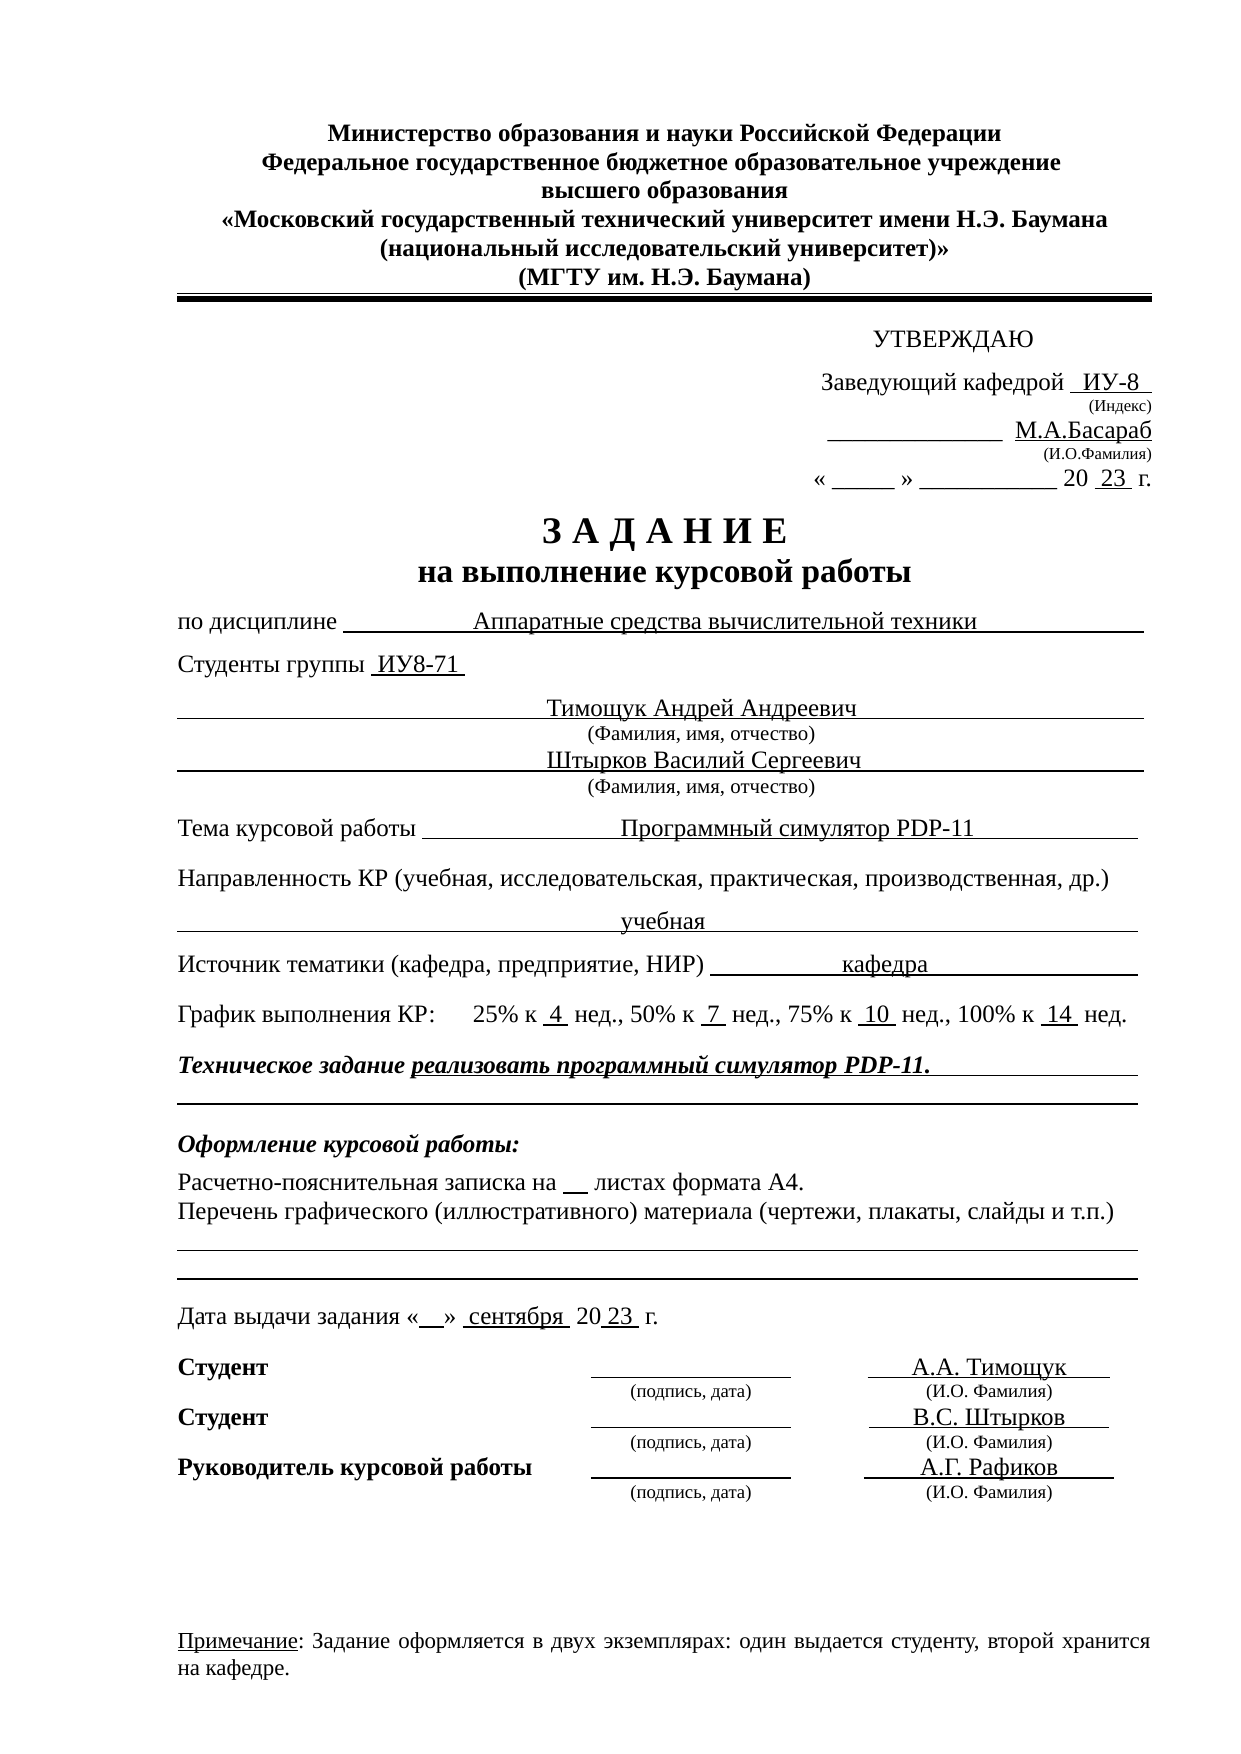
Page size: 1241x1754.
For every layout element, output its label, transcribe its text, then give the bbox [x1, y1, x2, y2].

text по дисциплине Аппаратные средства вычислительной техники [177, 606, 1152, 635]
text (Фамилия, имя, отчество) [177, 721, 1152, 745]
table_cell (И.О. Фамилия) [827, 1481, 1151, 1524]
text на выполнение курсовой работы [177, 551, 1152, 589]
text Федеральное государственное бюджетное образовательное учреждение [177, 147, 1152, 176]
text Тимощук Андрей Андреевич [177, 693, 1152, 721]
table_header [555, 1352, 827, 1380]
text Техническое задание реализовать программный симулятор PDP-11. [177, 1050, 1152, 1107]
text (Индекс) [177, 396, 1152, 415]
text Расчетно-пояснительная записка на листах формата А4. [177, 1167, 1152, 1196]
table_cell [177, 1380, 555, 1402]
table_header Студент [177, 1352, 555, 1380]
table_cell (подпись, дата) [555, 1481, 827, 1524]
text ______________ М.А.Басараб [251, 415, 1152, 443]
text « _____ » ___________ 20 23 г. [251, 463, 1152, 491]
text Тема курсовой работы Программный симулятор PDP-11 [177, 813, 1152, 841]
text Дата выдачи задания « » сентября 20 23 г. [177, 1301, 1152, 1330]
text (МГТУ им. Н.Э. Баумана) [177, 262, 1152, 293]
text Штырков Василий Сергеевич [177, 745, 1152, 774]
text Оформление курсовой работы: [177, 1129, 1152, 1158]
text Источник тематики (кафедра, предприятие, НИР) кафедра [177, 949, 1152, 978]
text (И.О.Фамилия) [251, 443, 1152, 463]
text Студенты группы ИУ8-71 [177, 649, 1152, 678]
table_cell [555, 1402, 827, 1431]
table_cell [177, 1481, 555, 1524]
text Министерство образования и науки Российской Федерации [177, 118, 1152, 147]
text Заведующий кафедрой ИУ-8 [251, 367, 1152, 396]
table_cell Руководитель курсовой работы [177, 1452, 555, 1481]
text УТВЕРЖДАЮ [177, 324, 1033, 352]
table_cell [177, 1431, 555, 1452]
text высшего образования [177, 176, 1152, 204]
table_cell А.Г. Рафиков [827, 1452, 1151, 1481]
table_cell (подпись, дата) [555, 1431, 827, 1452]
table_cell (И.О. Фамилия) [827, 1431, 1151, 1452]
text График выполнения КР: 25% к 4 нед., 50% к 7 нед., 75% к 10 нед., 100% к 14 нед. [177, 999, 1152, 1028]
table_header А.А. Тимощук [827, 1352, 1151, 1380]
text Направленность КР (учебная, исследовательская, практическая, производственная, др.) [177, 863, 1152, 892]
table_cell Студент [177, 1402, 555, 1431]
text (Фамилия, имя, отчество) [177, 774, 1152, 798]
text ЗАДАНИЕ [177, 508, 1152, 551]
table_cell [555, 1452, 827, 1481]
text учебная [177, 906, 1152, 935]
text (национальный исследовательский университет)» [177, 233, 1152, 262]
table_cell В.С. Штырков [827, 1402, 1151, 1431]
text «Московский государственный технический университет имени Н.Э. Баумана [177, 204, 1152, 233]
text Перечень графического (иллюстративного) материала (чертежи, плакаты, слайды и т.п.) [177, 1196, 1152, 1225]
table_cell (подпись, дата) [555, 1380, 827, 1402]
table_cell (И.О. Фамилия) [827, 1380, 1151, 1402]
